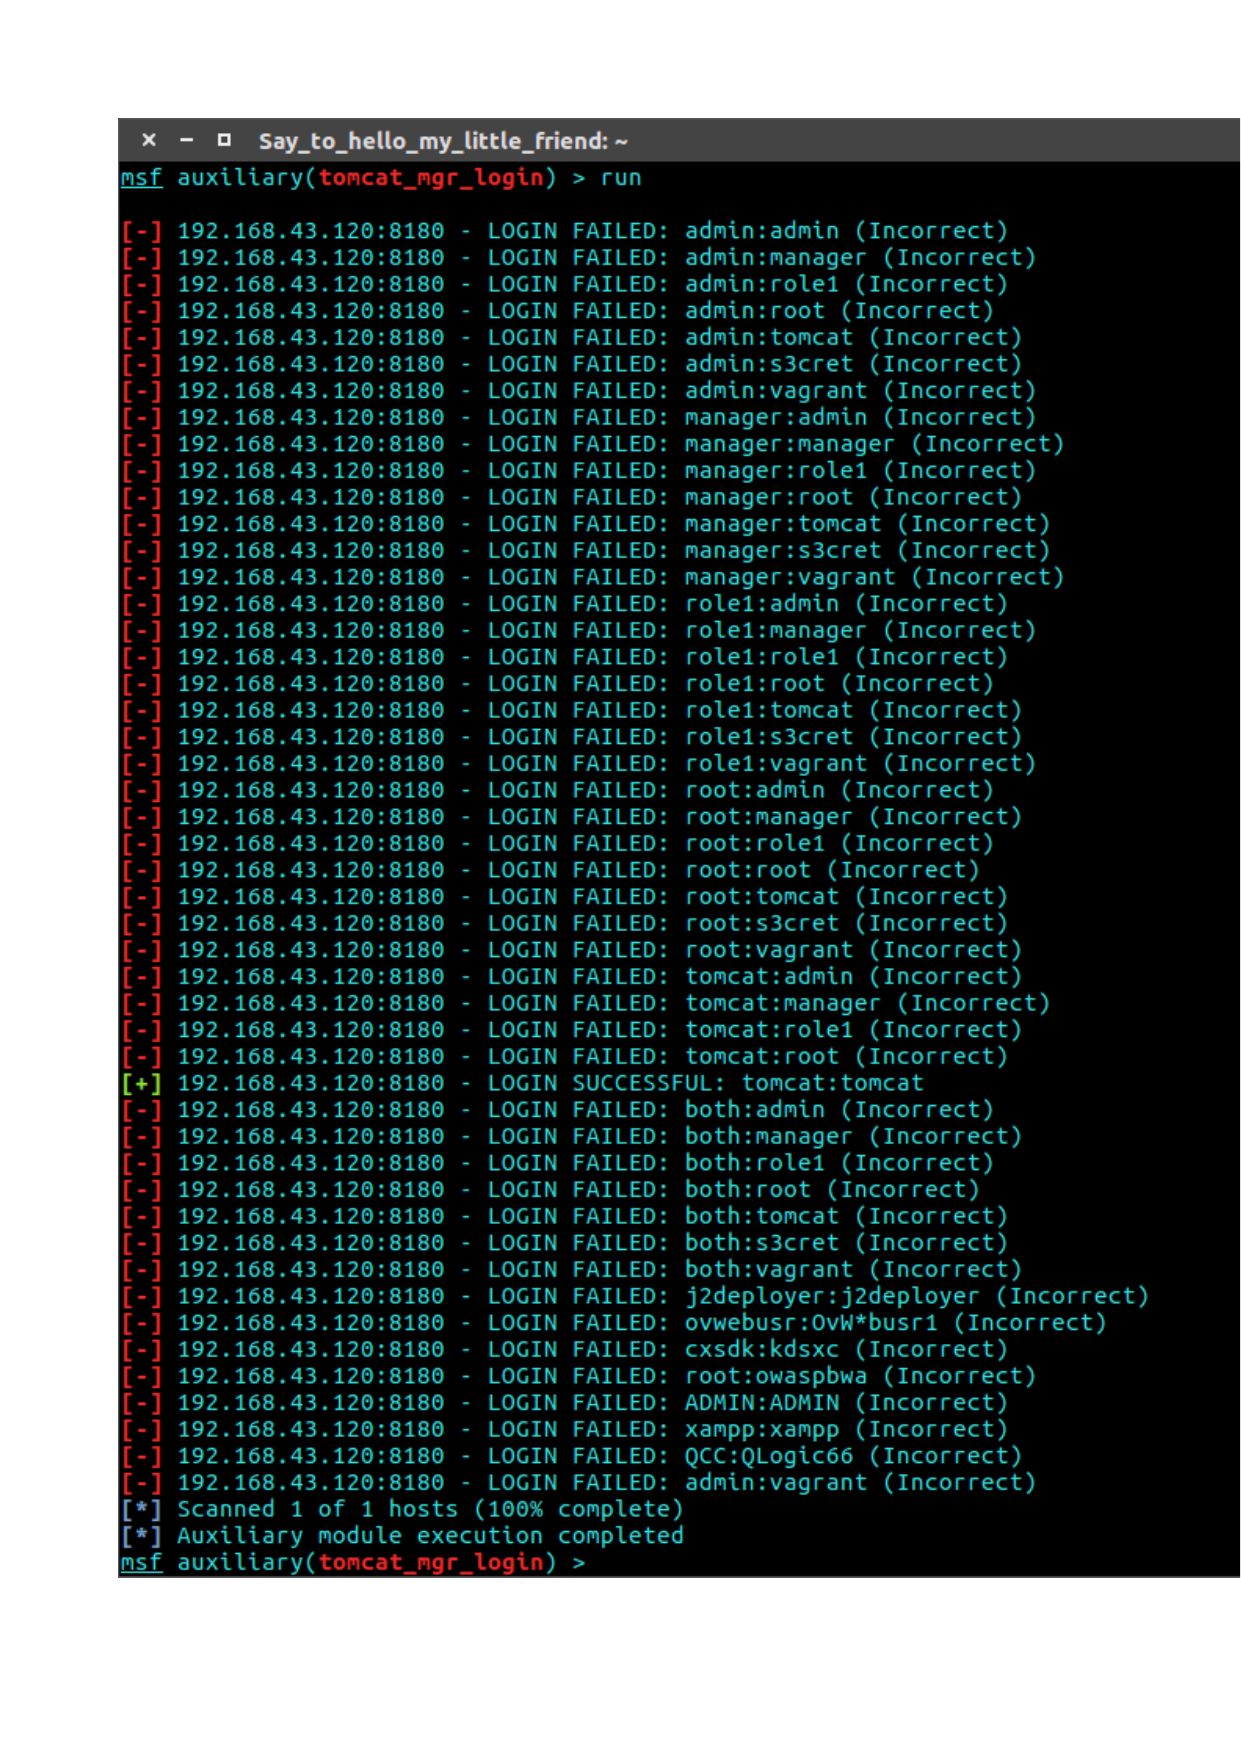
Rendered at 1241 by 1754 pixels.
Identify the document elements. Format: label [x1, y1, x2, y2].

picture [118, 118, 1241, 1578]
